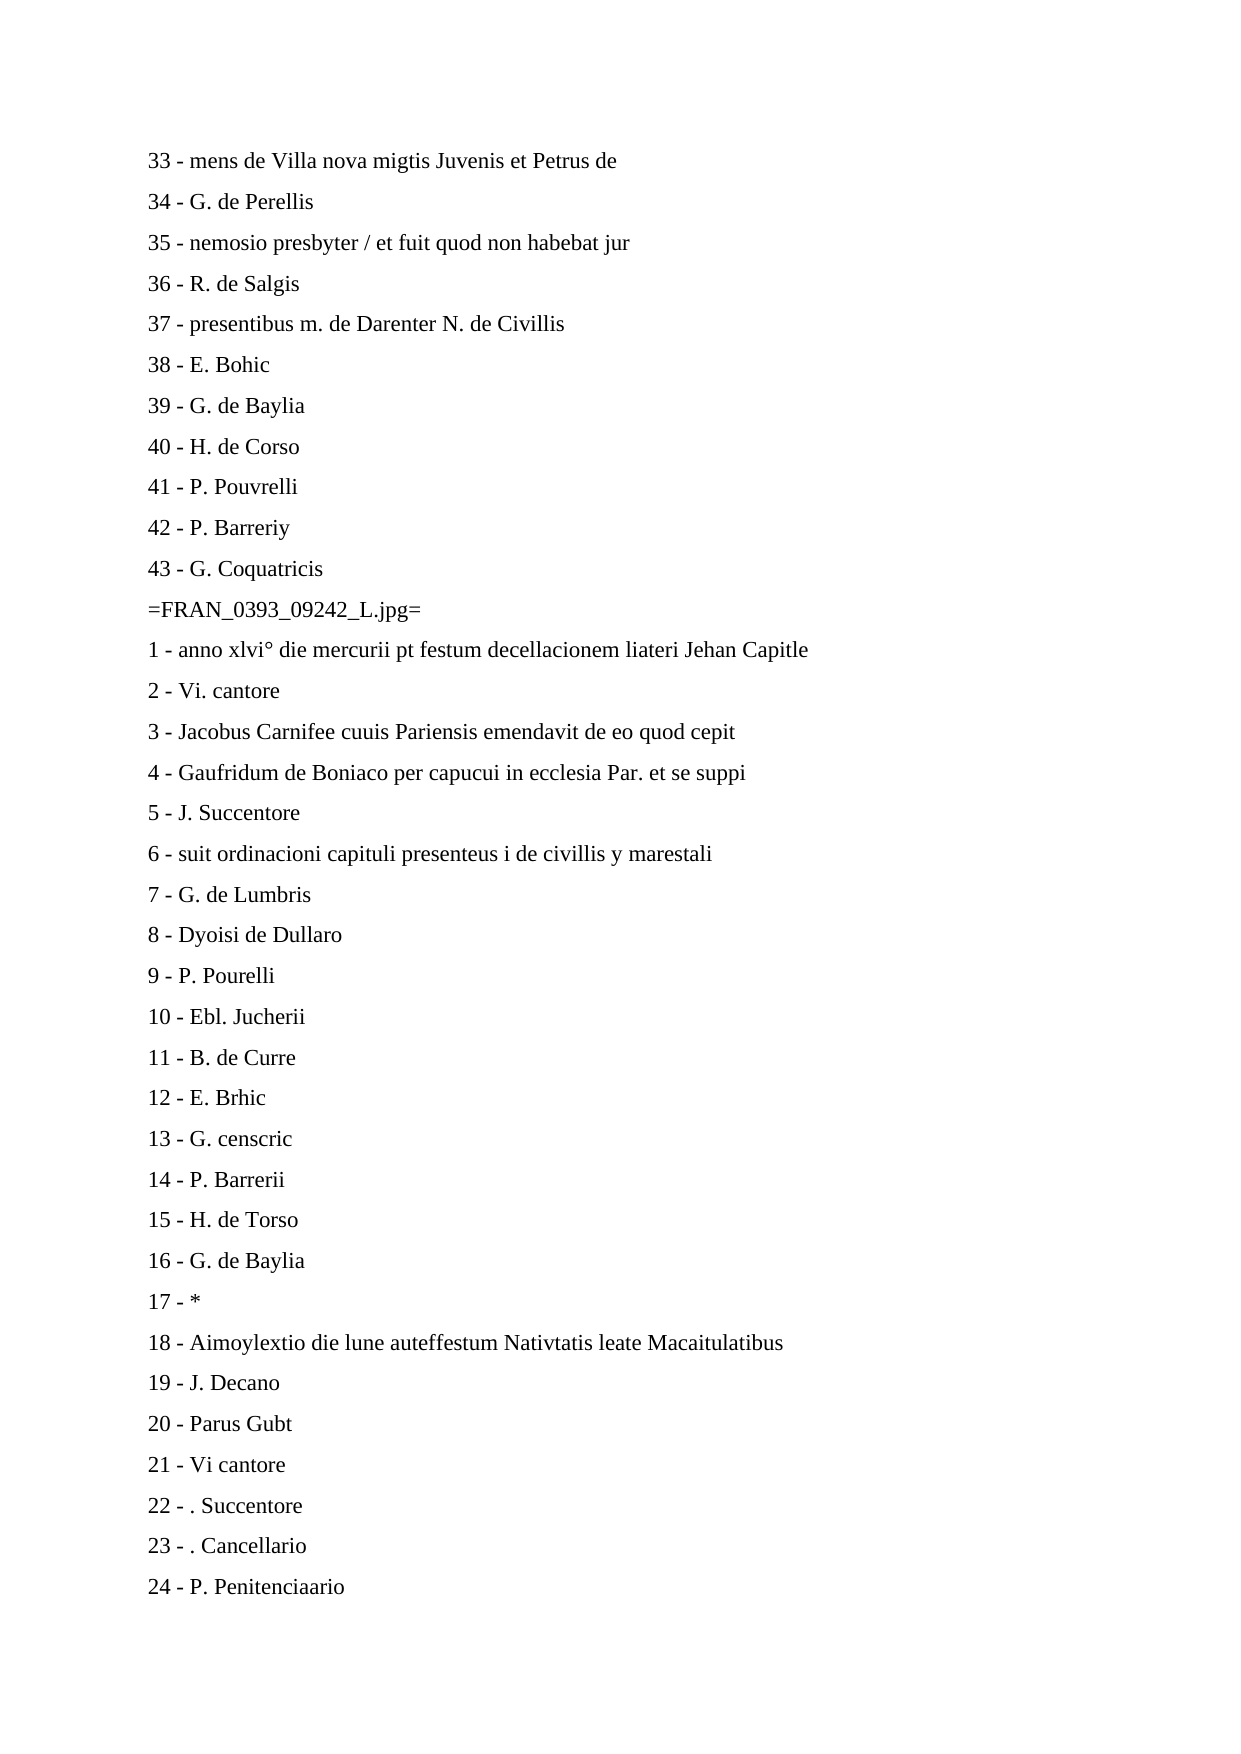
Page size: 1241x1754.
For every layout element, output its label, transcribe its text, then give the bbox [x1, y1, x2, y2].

text 41 - P. Pouvrelli [148, 473, 1093, 500]
text 5 - J. Succentore [148, 799, 1093, 826]
text 10 - Ebl. Jucherii [148, 1003, 1093, 1029]
text 35 - nemosio presbyter / et fuit quod non habebat jur [148, 229, 1093, 255]
text 1 - anno xlvi° die mercurii pt festum decellacionem liateri Jehan Capitle [148, 636, 1093, 663]
text 34 - G. de Perellis [148, 188, 1093, 215]
text 17 - * [148, 1288, 1093, 1314]
text 8 - Dyoisi de Dullaro [148, 921, 1093, 948]
text 2 - Vi. cantore [148, 677, 1093, 703]
text 7 - G. de Lumbris [148, 881, 1093, 907]
text 18 - Aimoylextio die lune auteffestum Nativtatis leate Macaitulatibus [148, 1329, 1093, 1355]
text 33 - mens de Villa nova migtis Juvenis et Petrus de [148, 148, 1093, 174]
text 24 - P. Penitenciaario [148, 1573, 1093, 1599]
text =FRAN_0393_09242_L.jpg= [148, 596, 1093, 622]
text 21 - Vi cantore [148, 1451, 1093, 1477]
text 38 - E. Bohic [148, 351, 1093, 378]
text 42 - P. Barreriy [148, 514, 1093, 541]
text 13 - G. censcric [148, 1125, 1093, 1151]
text 9 - P. Pourelli [148, 962, 1093, 988]
text 16 - G. de Baylia [148, 1247, 1093, 1274]
text 43 - G. Coquatricis [148, 555, 1093, 581]
text 37 - presentibus m. de Darenter N. de Civillis [148, 311, 1093, 337]
text 40 - H. de Corso [148, 433, 1093, 459]
text 4 - Gaufridum de Boniaco per capucui in ecclesia Par. et se suppi [148, 758, 1093, 785]
text 23 - . Cancellario [148, 1532, 1093, 1559]
text 12 - E. Brhic [148, 1084, 1093, 1111]
text 6 - suit ordinacioni capituli presenteus i de civillis y marestali [148, 840, 1093, 866]
text 36 - R. de Salgis [148, 270, 1093, 296]
text 22 - . Succentore [148, 1492, 1093, 1518]
text 11 - B. de Curre [148, 1044, 1093, 1070]
text 14 - P. Barrerii [148, 1166, 1093, 1192]
text 39 - G. de Baylia [148, 392, 1093, 418]
text 20 - Parus Gubt [148, 1410, 1093, 1437]
text 15 - H. de Torso [148, 1207, 1093, 1233]
text 3 - Jacobus Carnifee cuuis Pariensis emendavit de eo quod cepit [148, 718, 1093, 744]
text 19 - J. Decano [148, 1369, 1093, 1396]
